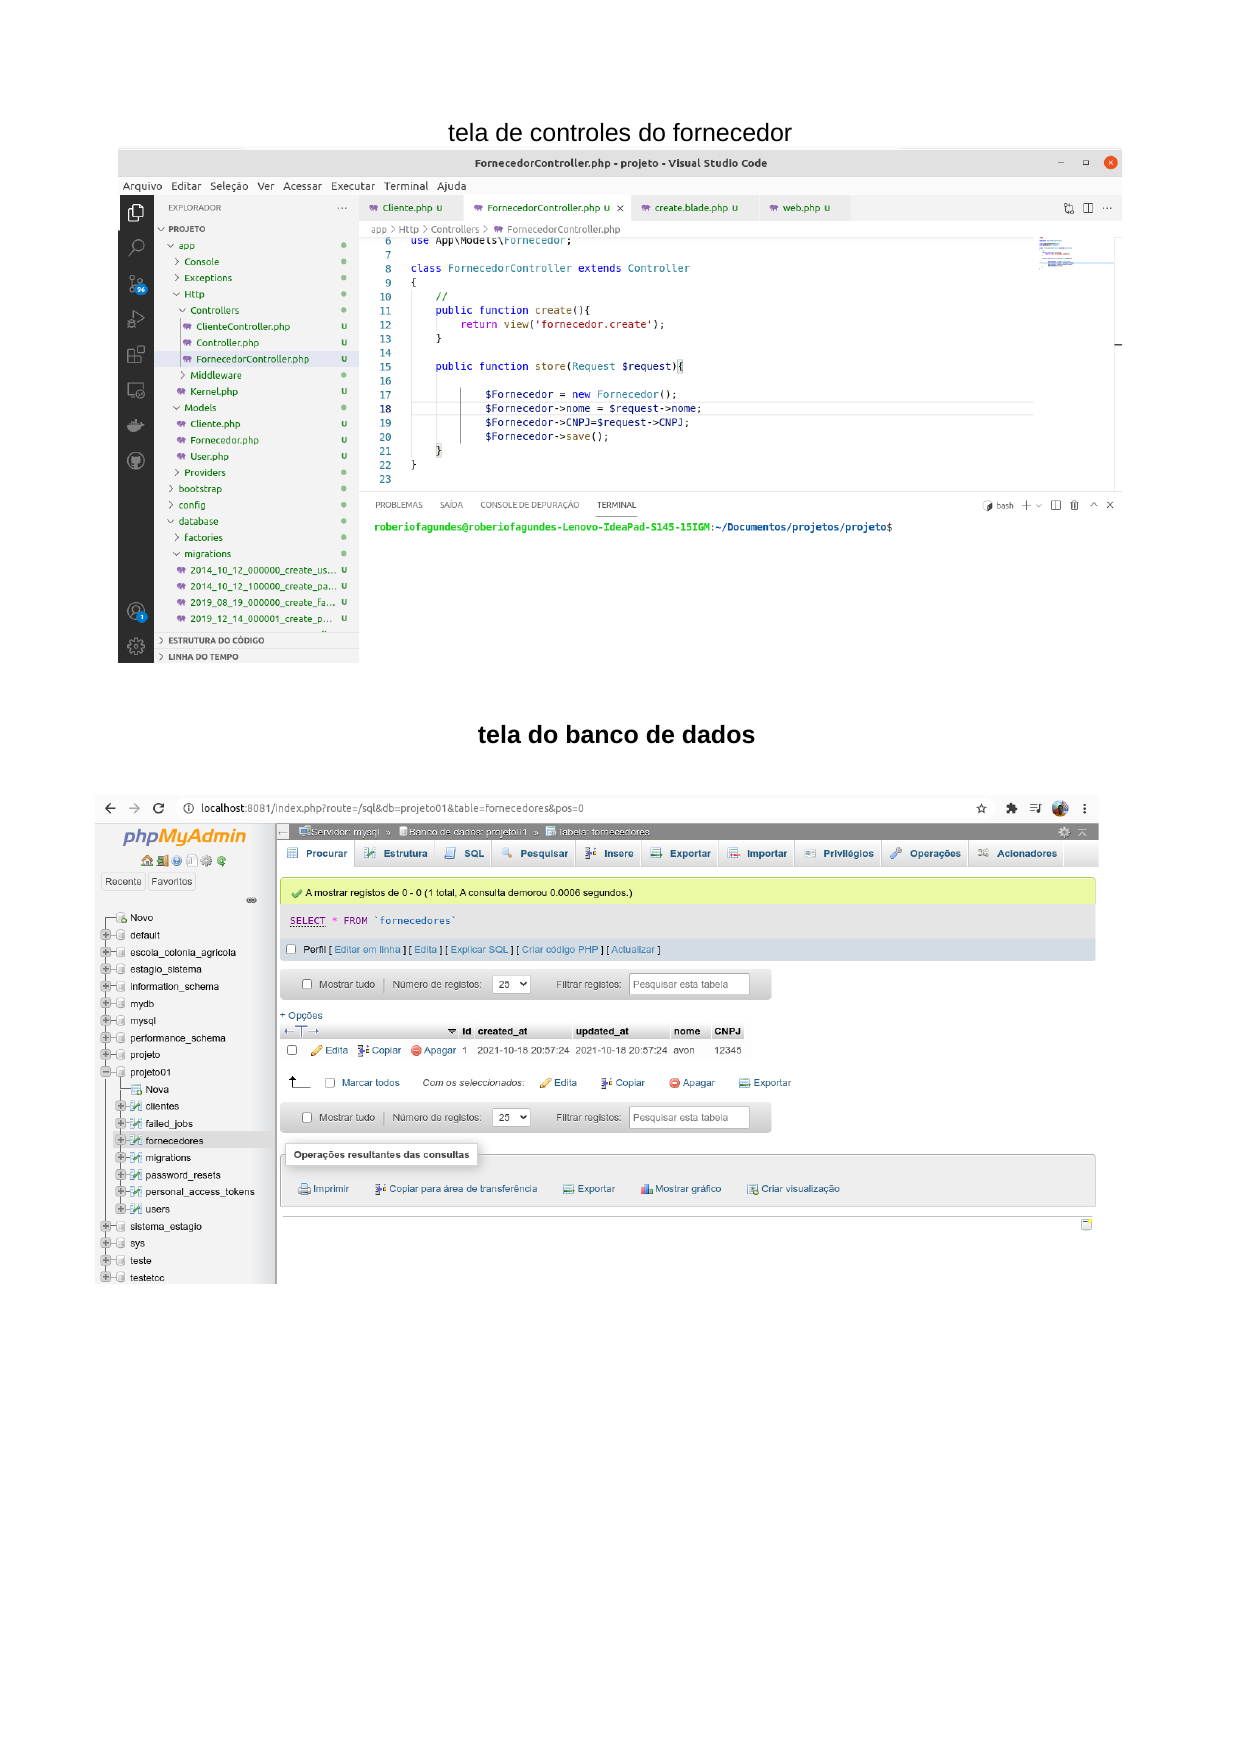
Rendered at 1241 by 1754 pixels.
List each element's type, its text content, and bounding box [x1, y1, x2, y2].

picture [94, 795, 1099, 1284]
picture [118, 146, 1123, 663]
text tela de controles do fornecedor [118, 118, 1122, 146]
text tela do banco de dados [118, 720, 1122, 749]
